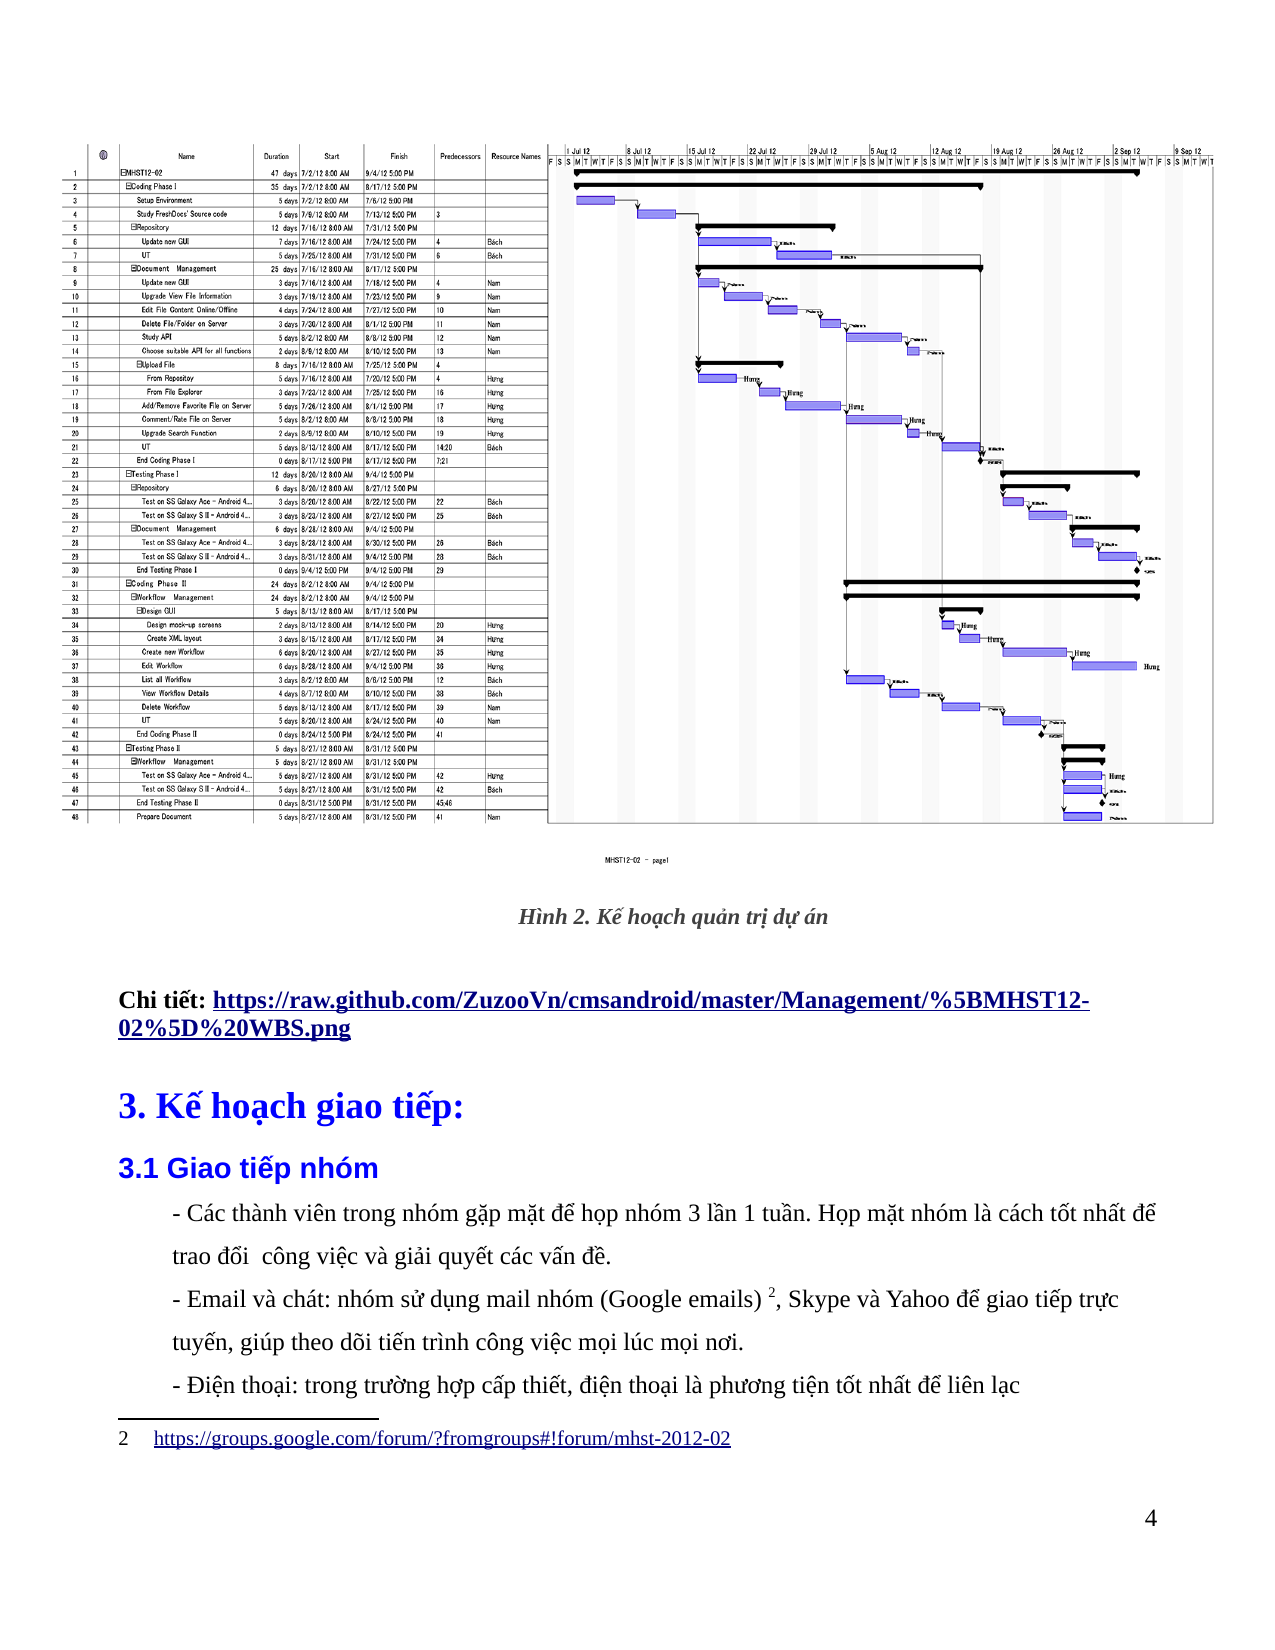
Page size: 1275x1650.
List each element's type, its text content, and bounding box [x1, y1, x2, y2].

text - Email và chát: nhóm sử dụng mail nhóm (Google emails) , Skype và Yahoo để giao tiếp trực tuyến, giúp theo dõi tiến trình công việc mọi lúc mọi nơi. [172, 1284, 1157, 1356]
subtitle 3.1 Giao tiếp nhóm [118, 1152, 1157, 1185]
text - Điện thoại: trong trường hợp cấp thiết, điện thoại là phương tiện tốt nhất để liên lạc [172, 1370, 1157, 1399]
text - Các thành viên trong nhóm gặp mặt để họp nhóm 3 lần 1 tuần. Họp mặt nhóm là cách tốt nhất để trao đổi công việc và giải quyết các vấn đề. [172, 1198, 1157, 1269]
subtitle Hình 2. Kế hoạch quản trị dự án [192, 900, 1157, 930]
text Chi tiết: https://raw.github.com/ZuzooVn/cmsandroid/master/Management/%5BMHST12-02%5D%20WBS.png [118, 985, 1157, 1042]
picture [41, 118, 1234, 900]
text https://groups.google.com/forum/?fromgroups#!forum/mhst-2012-02 [118, 1426, 1157, 1449]
subtitle 3. Kế hoạch giao tiếp: [118, 1083, 1157, 1127]
